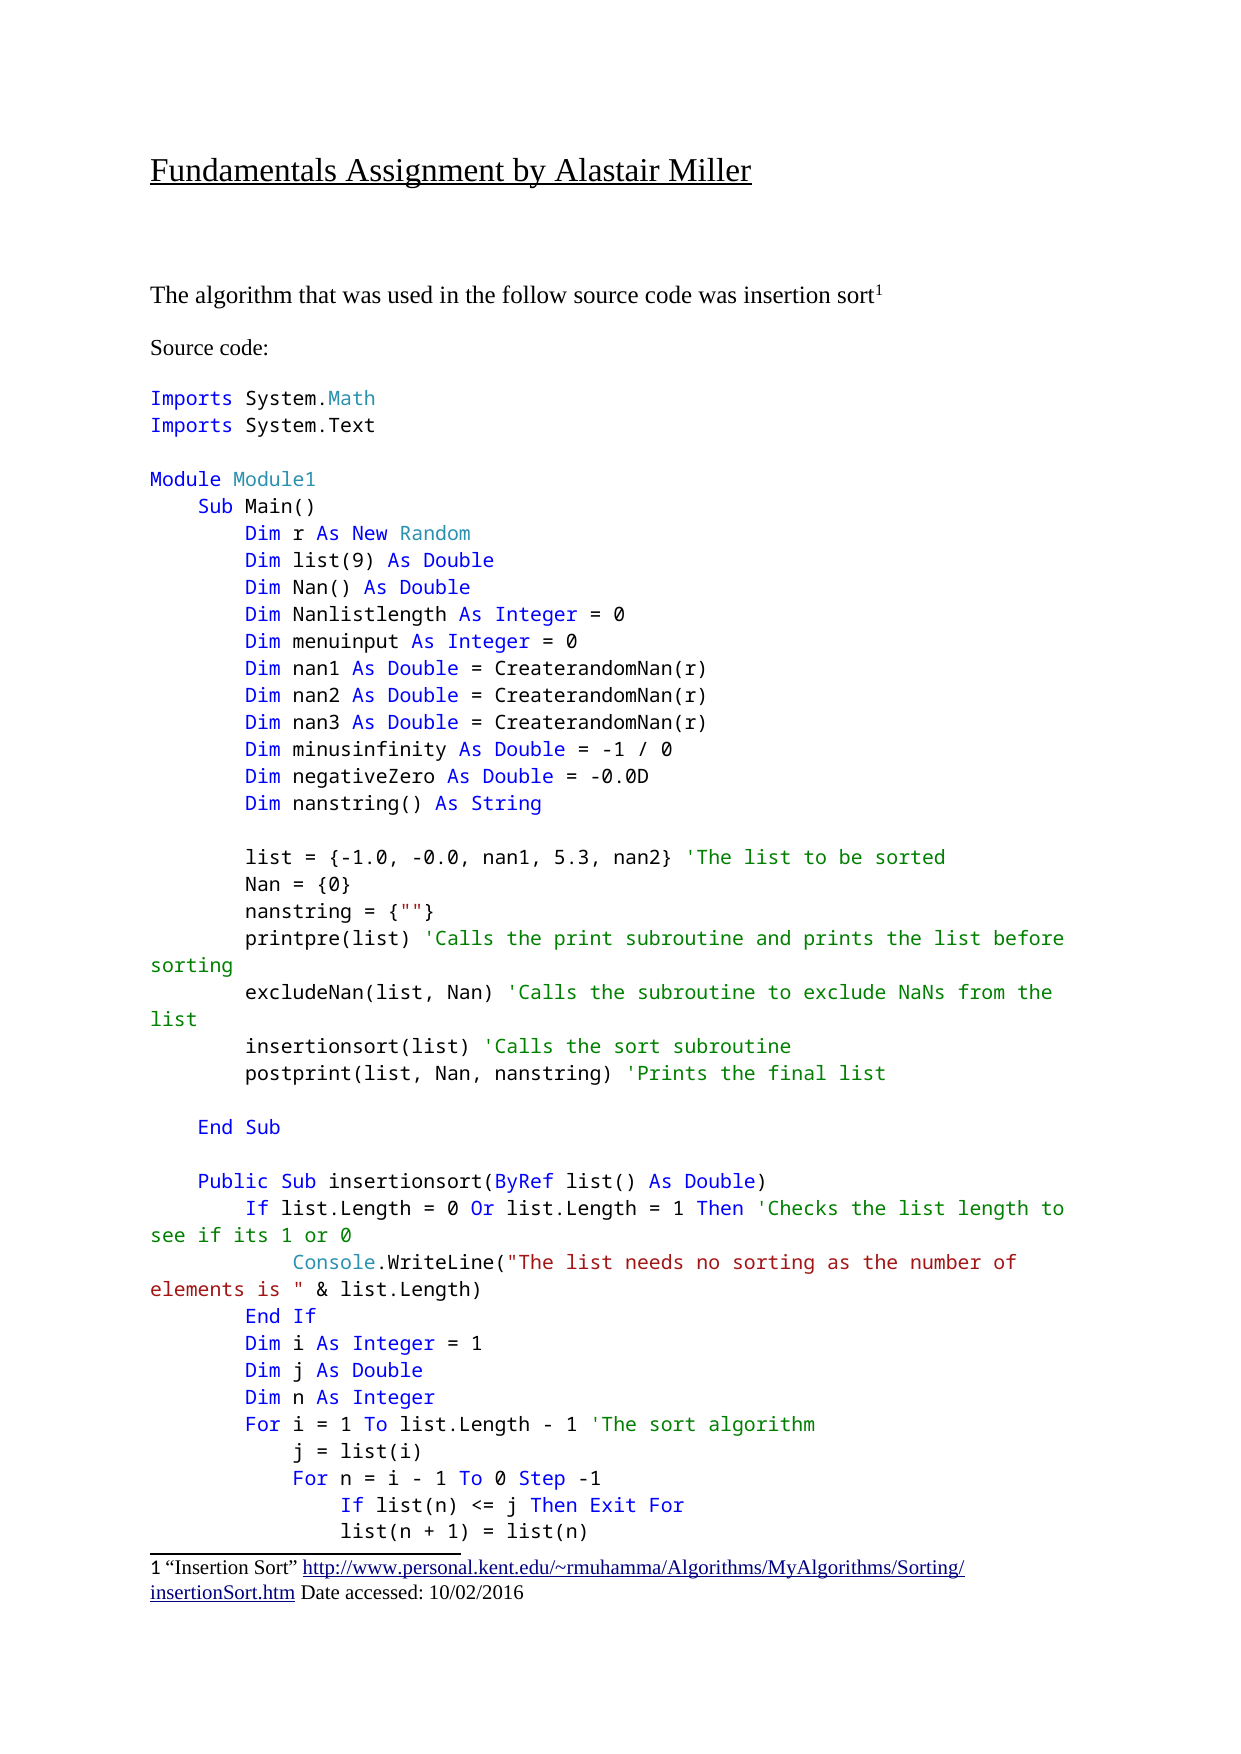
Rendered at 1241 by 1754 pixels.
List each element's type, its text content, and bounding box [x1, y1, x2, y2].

text j = list(i) [150, 1437, 1090, 1464]
text Dim menuinput As Integer = 0 [150, 627, 1090, 654]
text Dim i As Integer = 1 [150, 1329, 1090, 1356]
text Dim r As New Random [150, 519, 1090, 547]
text “Insertion Sort” http://www.personal.kent.edu/~rmuhamma/Algorithms/MyAlgorithms/Sorting/insertionSort.htm Date accessed: 10/02/2016 [150, 1554, 1090, 1604]
text list(n + 1) = list(n) [150, 1518, 1090, 1545]
text Dim Nanlistlength As Integer = 0 [150, 601, 1090, 627]
text The algorithm that was used in the follow source code was insertion sort [150, 280, 1090, 308]
text Console.WriteLine("The list needs no sorting as the number of elements is " & list.Length) [150, 1248, 1090, 1302]
text Dim list(9) As Double [150, 547, 1090, 573]
text list = {-1.0, -0.0, nan1, 5.3, nan2} 'The list to be sorted [150, 843, 1090, 870]
text Sub Main() [150, 493, 1090, 519]
text Public Sub insertionsort(ByRef list() As Double) [150, 1167, 1090, 1194]
text Dim j As Double [150, 1356, 1090, 1383]
text Dim nan3 As Double = CreaterandomNan(r) [150, 708, 1090, 735]
text nanstring = {""} [150, 897, 1090, 924]
text postprint(list, Nan, nanstring) 'Prints the final list [150, 1059, 1090, 1086]
text Dim nanstring() As String [150, 789, 1090, 816]
text Imports System.Math [150, 385, 1090, 412]
text Dim Nan() As Double [150, 573, 1090, 601]
text Source code: [150, 334, 1090, 360]
text Fundamentals Assignment by Alastair Miller [150, 150, 1090, 188]
text Dim nan2 As Double = CreaterandomNan(r) [150, 681, 1090, 708]
text Dim negativeZero As Double = -0.0D [150, 762, 1090, 789]
text Imports System.Text [150, 412, 1090, 439]
text insertionsort(list) 'Calls the sort subroutine [150, 1032, 1090, 1059]
text End If [150, 1302, 1090, 1329]
text If list(n) <= j Then Exit For [150, 1491, 1090, 1518]
text Nan = {0} [150, 870, 1090, 897]
text For n = i - 1 To 0 Step -1 [150, 1464, 1090, 1491]
text If list.Length = 0 Or list.Length = 1 Then 'Checks the list length to see if its 1 or 0 [150, 1194, 1090, 1248]
text printpre(list) 'Calls the print subroutine and prints the list before sorting [150, 924, 1090, 978]
text Dim n As Integer [150, 1383, 1090, 1410]
text Module Module1 [150, 466, 1090, 493]
text Dim nan1 As Double = CreaterandomNan(r) [150, 654, 1090, 681]
text End Sub [150, 1113, 1090, 1140]
text Dim minusinfinity As Double = -1 / 0 [150, 735, 1090, 762]
text excludeNan(list, Nan) 'Calls the subroutine to exclude NaNs from the list [150, 978, 1090, 1032]
text For i = 1 To list.Length - 1 'The sort algorithm [150, 1410, 1090, 1437]
